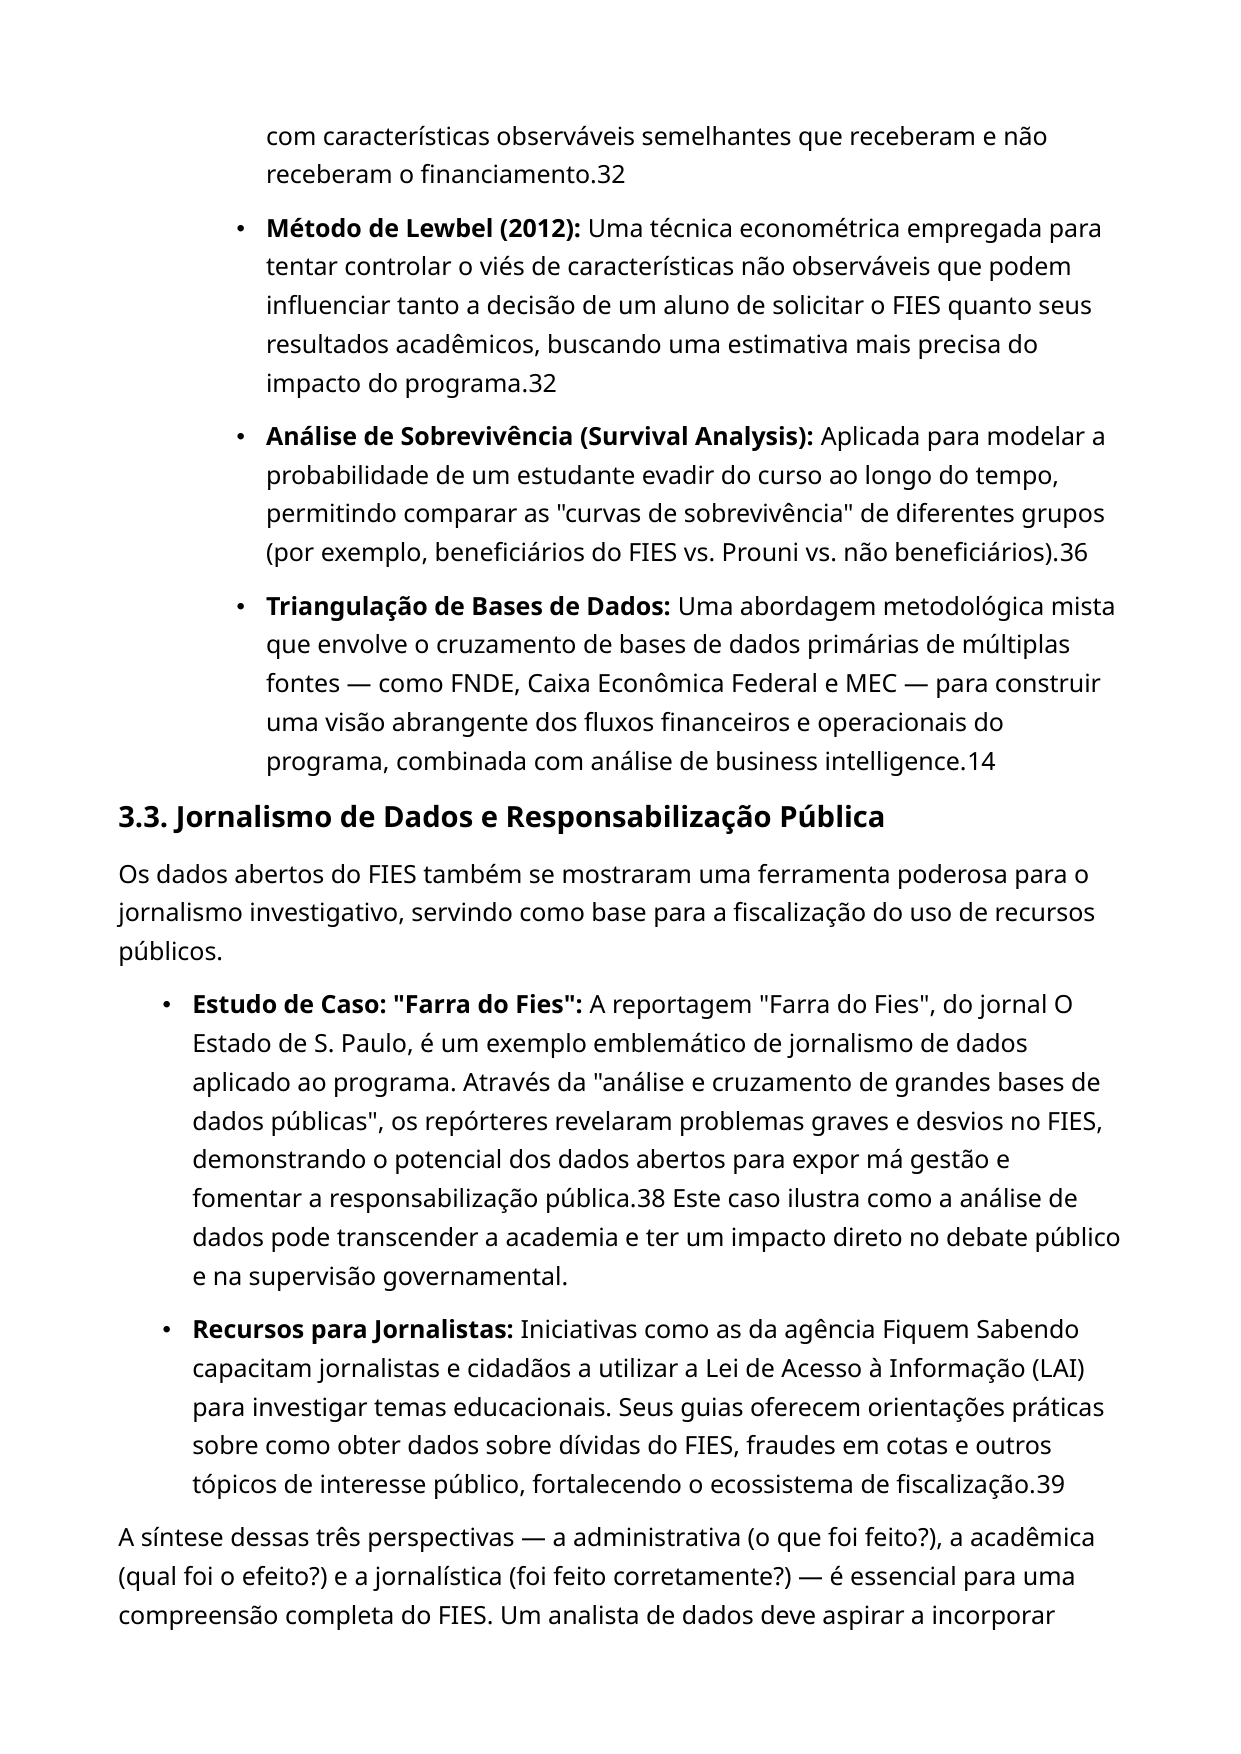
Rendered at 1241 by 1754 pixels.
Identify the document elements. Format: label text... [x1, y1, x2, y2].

list Análise de Sobrevivência (Survival Analysis): Aplicada para modelar a probabilidade de um estudante evadir do curso ao longo do tempo, permitindo comparar as "curvas de sobrevivência" de diferentes grupos (por exemplo, beneficiários do FIES vs. Prouni vs. não beneficiários).36 [236, 418, 1122, 569]
text A síntese dessas três perspectivas — a administrativa (o que foi feito?), a acadêmica (qual foi o efeito?) e a jornalística (foi feito corretamente?) — é essencial para uma compreensão completa do FIES. Um analista de dados deve aspirar a incorporar [118, 1520, 1122, 1632]
list Estudo de Caso: "Farra do Fies": A reportagem "Farra do Fies", do jornal O Estado de S. Paulo, é um exemplo emblemático de jornalismo de dados aplicado ao programa. Através da "análise e cruzamento de grandes bases de dados públicas", os repórteres revelaram problemas graves e desvios no FIES, demonstrando o potencial dos dados abertos para expor má gestão e fomentar a responsabilização pública.38 Este caso ilustra como a análise de dados pode transcender a academia e ter um impacto direto no debate público e na supervisão governamental. [162, 987, 1122, 1292]
text Os dados abertos do FIES também se mostraram uma ferramenta poderosa para o jornalismo investigativo, servindo como base para a fiscalização do uso de recursos públicos. [118, 856, 1122, 968]
list Recursos para Jornalistas: Iniciativas como as da agência Fiquem Sabendo capacitam jornalistas e cidadãos a utilizar a Lei de Acesso à Informação (LAI) para investigar temas educacionais. Seus guias oferecem orientações práticas sobre como obter dados sobre dívidas do FIES, fraudes em cotas e outros tópicos de interesse público, fortalecendo o ecossistema de fiscalização.39 [162, 1312, 1122, 1501]
list com características observáveis semelhantes que receberam e não receberam o financiamento.32 [236, 118, 1122, 191]
list Triangulação de Bases de Dados: Uma abordagem metodológica mista que envolve o cruzamento de bases de dados primárias de múltiplas fontes — como FNDE, Caixa Econômica Federal e MEC — para construir uma visão abrangente dos fluxos financeiros e operacionais do programa, combinada com análise de business intelligence.14 [236, 588, 1122, 777]
subtitle 3.3. Jornalismo de Dados e Responsabilização Pública [118, 796, 1122, 836]
list Método de Lewbel (2012): Uma técnica econométrica empregada para tentar controlar o viés de características não observáveis que podem influenciar tanto a decisão de um aluno de solicitar o FIES quanto seus resultados acadêmicos, buscando uma estimativa mais precisa do impacto do programa.32 [236, 210, 1122, 399]
